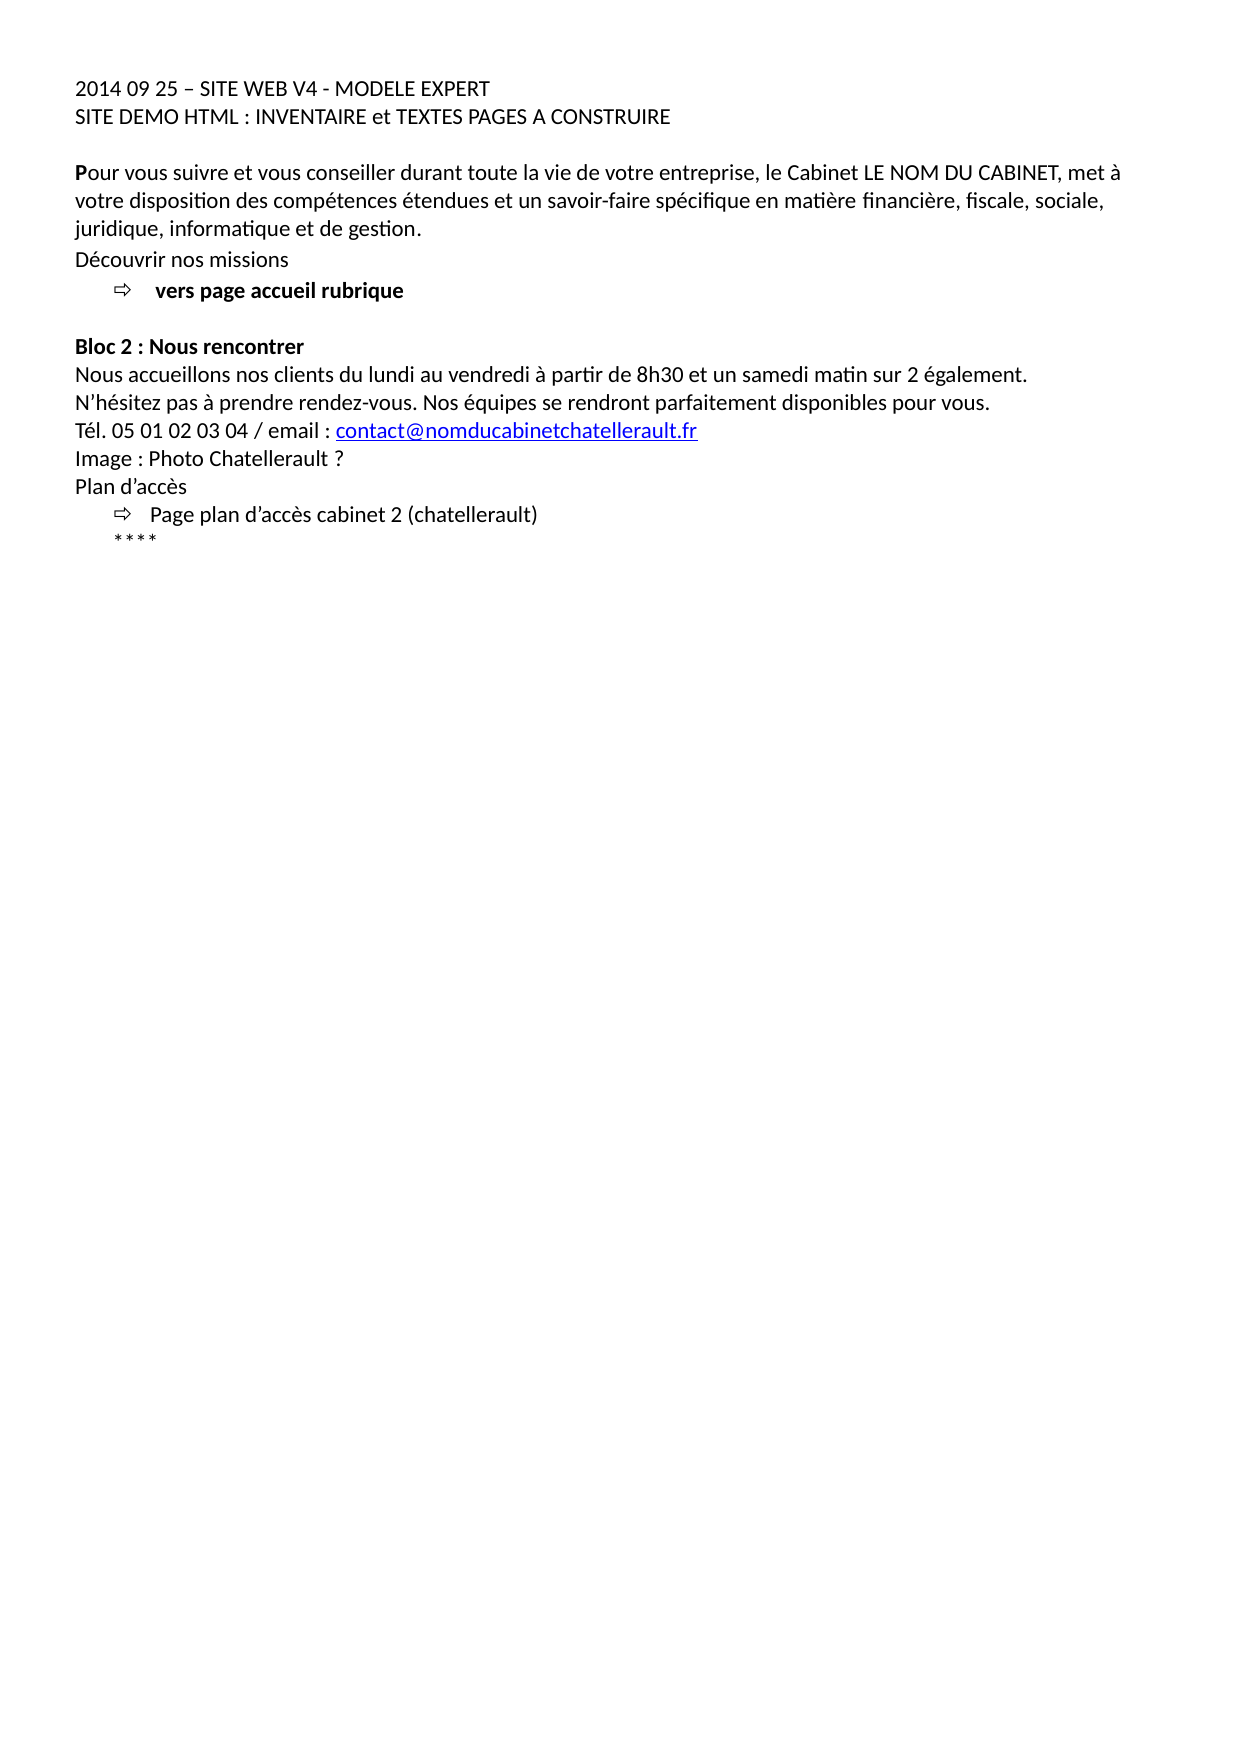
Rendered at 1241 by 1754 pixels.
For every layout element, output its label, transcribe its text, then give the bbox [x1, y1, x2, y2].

text Pour vous suivre et vous conseiller durant toute la vie de votre entreprise, le Cabinet LE NOM DU CABINET, met à votre disposition des compétences étendues et un savoir-faire spécifique en matière financière, fiscale, sociale, juridique, informatique et de gestion. [75, 158, 1165, 242]
text Tél. 05 01 02 03 04 / email : contact@nomducabinetchatellerault.fr [75, 416, 1165, 444]
text **** [112, 528, 1165, 556]
text Image : Photo Chatellerault ? [75, 444, 1165, 472]
text Plan d’accès [75, 472, 1165, 500]
text Nous accueillons nos clients du lundi au vendredi à partir de 8h30 et un samedi matin sur 2 également. [75, 360, 1165, 388]
text Bloc 2 : Nous rencontrer [75, 332, 1165, 360]
list Page plan d’accès cabinet 2 (chatellerault) [112, 500, 1165, 528]
text N’hésitez pas à prendre rendez-vous. Nos équipes se rendront parfaitement disponibles pour vous. [75, 388, 1165, 416]
text Découvrir nos missions [75, 245, 1165, 273]
list vers page accueil rubrique [112, 276, 1165, 304]
